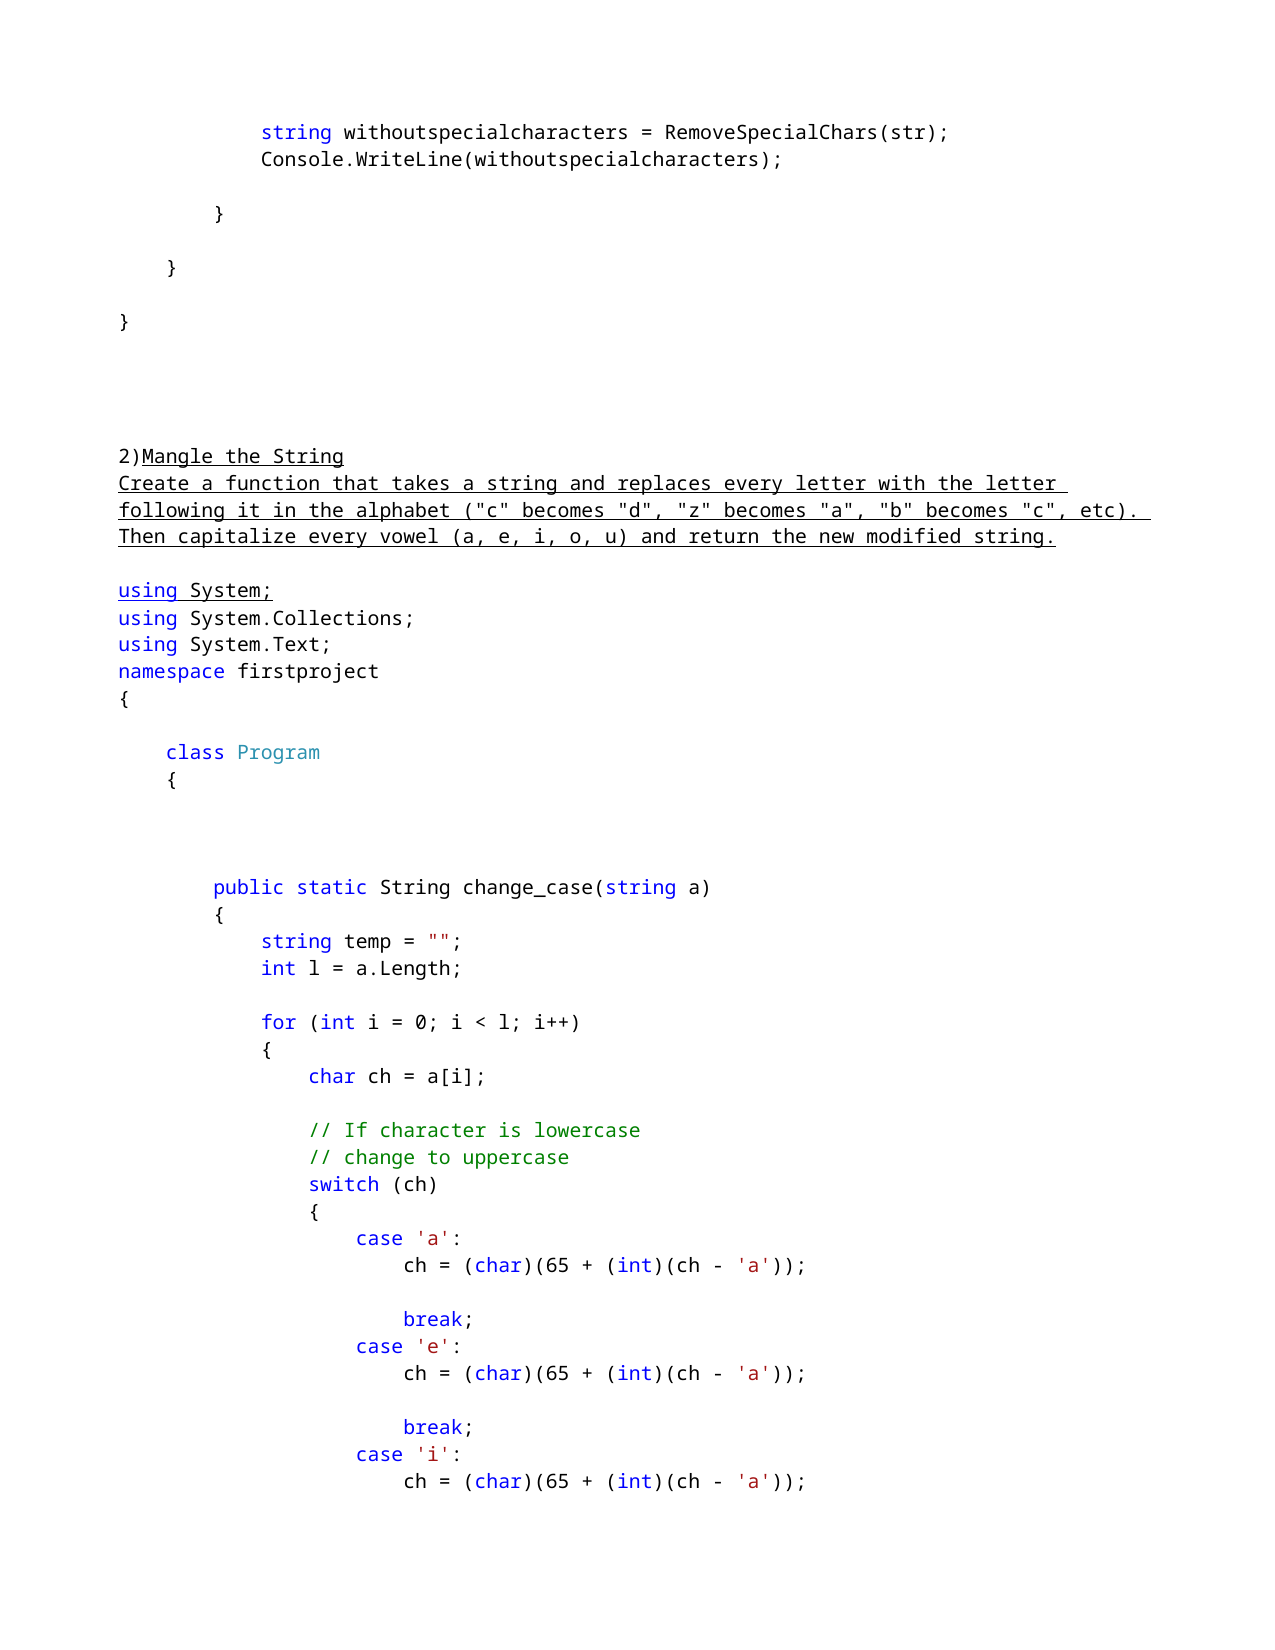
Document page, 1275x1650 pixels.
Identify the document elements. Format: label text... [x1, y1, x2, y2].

text { [118, 1197, 1157, 1224]
text { [118, 685, 1157, 712]
text ch = (char)(65 + (int)(ch - 'a')); [118, 1467, 1157, 1494]
text } [118, 253, 1157, 280]
text Create a function that takes a string and replaces every letter with the letter following it in the alphabet ("c" becomes "d", "z" becomes "a", "b" becomes "c", etc). Then capitalize every vowel (a, e, i, o, u) and return the new modified string. [118, 469, 1157, 550]
text using System; [118, 577, 1157, 604]
text int l = a.Length; [118, 954, 1157, 981]
text string withoutspecialcharacters = RemoveSpecialChars(str); [118, 118, 1157, 145]
text namespace firstproject [118, 658, 1157, 685]
text Console.WriteLine(withoutspecialcharacters); [118, 145, 1157, 172]
text // If character is lowercase [118, 1116, 1157, 1143]
text { [118, 766, 1157, 793]
text case 'e': [118, 1332, 1157, 1359]
text using System.Collections; [118, 604, 1157, 631]
text using System.Text; [118, 631, 1157, 658]
text { [118, 901, 1157, 927]
text switch (ch) [118, 1170, 1157, 1197]
text ch = (char)(65 + (int)(ch - 'a')); [118, 1359, 1157, 1386]
text } [118, 199, 1157, 226]
text string temp = ""; [118, 927, 1157, 954]
text ch = (char)(65 + (int)(ch - 'a')); [118, 1251, 1157, 1278]
text char ch = a[i]; [118, 1062, 1157, 1089]
text class Program [118, 739, 1157, 766]
text public static String change_case(string a) [118, 873, 1157, 901]
text break; [118, 1305, 1157, 1332]
text 2)Mangle the String [118, 442, 1157, 469]
text } [118, 307, 1157, 334]
text for (int i = 0; i < l; i++) [118, 1008, 1157, 1035]
text // change to uppercase [118, 1143, 1157, 1170]
text break; [118, 1413, 1157, 1440]
text { [118, 1035, 1157, 1062]
text case 'i': [118, 1440, 1157, 1467]
text case 'a': [118, 1224, 1157, 1251]
